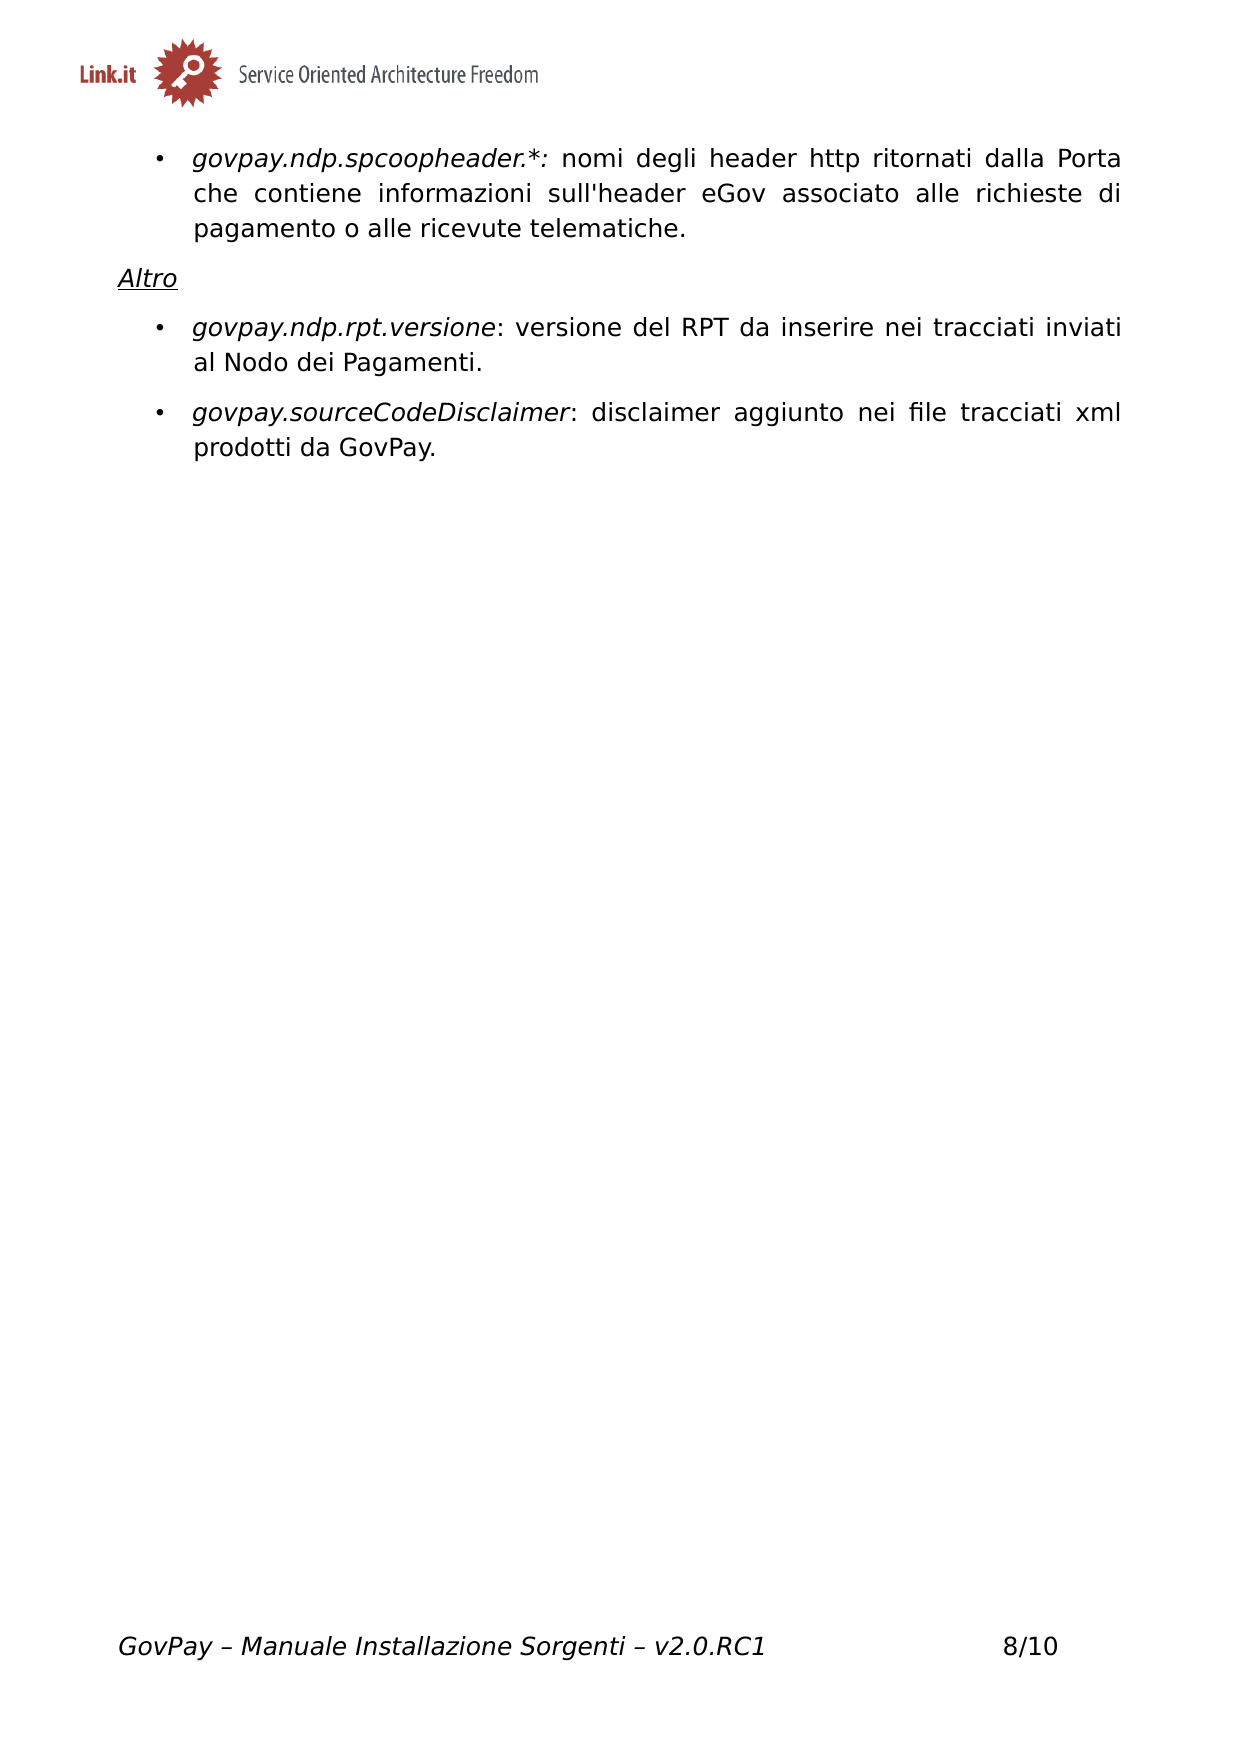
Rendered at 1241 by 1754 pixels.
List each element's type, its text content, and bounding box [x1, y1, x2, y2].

list govpay.sourceCodeDisclaimer: disclaimer aggiunto nei file tracciati xml prodotti da GovPay. [156, 398, 1122, 462]
picture [1, 33, 602, 113]
list govpay.ndp.spcoopheader.*: nomi degli header http ritornati dalla Porta che contiene informazioni sull'header eGov associato alle richieste di pagamento o alle ricevute telematiche. [156, 144, 1122, 243]
list govpay.ndp.rpt.versione: versione del RPT da inserire nei tracciati inviati al Nodo dei Pagamenti. [156, 313, 1122, 378]
text Altro [118, 264, 1122, 293]
